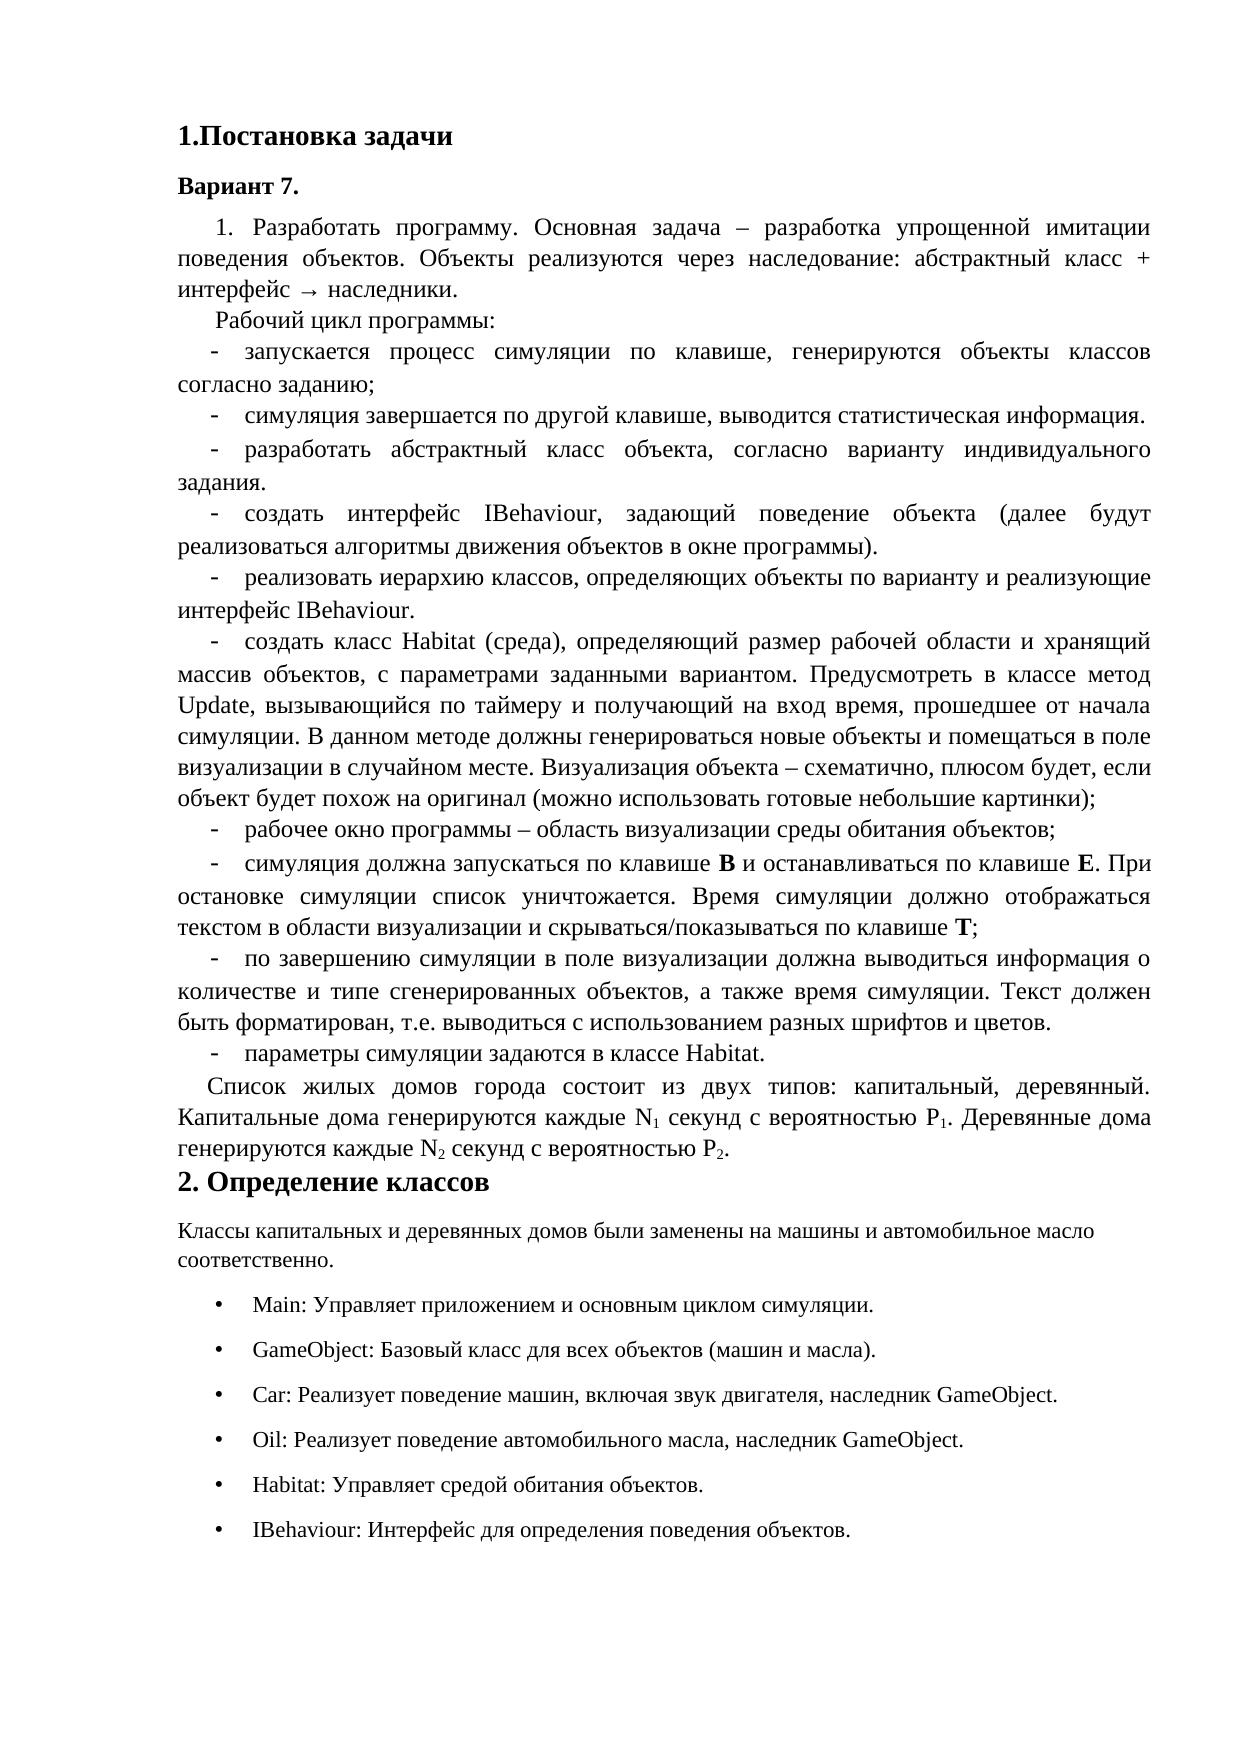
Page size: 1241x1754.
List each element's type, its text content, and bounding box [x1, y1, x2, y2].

text 1.Постановка задачи [177, 118, 1152, 152]
list Car: Реализует поведение машин, включая звук двигателя, наследник GameObject. [215, 1381, 1152, 1407]
list IBehaviour: Интерфейс для определения поведения объектов. [215, 1516, 1152, 1543]
list создать интерфейс IBehaviour, задающий поведение объекта (далее будут реализоваться алгоритмы движения объектов в окне программы). [177, 498, 1152, 560]
list реализовать иерархию классов, определяющих объекты по варианту и реализующие интерфейс IBehaviour. [177, 562, 1152, 624]
list параметры симуляции задаются в классе Habitat. [177, 1038, 1152, 1069]
list Main: Управляет приложением и основным циклом симуляции. [215, 1291, 1152, 1317]
text 2. Определение классов [177, 1164, 1152, 1198]
list GameObject: Базовый класс для всех объектов (машин и масла). [215, 1336, 1152, 1362]
list рабочее окно программы – область визуализации среды обитания объектов; [207, 814, 1152, 845]
list разработать абстрактный класс объекта, согласно варианту индивидуального задания. [177, 434, 1152, 496]
list симуляция завершается по другой клавише, выводится статистическая информация. [177, 401, 1152, 431]
list симуляция должна запускаться по клавише B и останавливаться по клавише E. При остановке симуляции список уничтожается. Время симуляции должно отображаться текстом в области визуализации и скрываться/показываться по клавише T; [177, 848, 1152, 941]
list по завершению симуляции в поле визуализации должна выводиться информация о количестве и типе сгенерированных объектов, а также время симуляции. Текст должен быть форматирован, т.е. выводиться с использованием разных шрифтов и цветов. [177, 943, 1152, 1036]
text Список жилых домов города состоит из двух типов: капитальный, деревянный. Капитальные дома генерируются каждые N1 секунд с вероятностью P1. Деревянные дома генерируются каждые N2 секунд с вероятностью P2. [177, 1071, 1152, 1162]
list Разработать программу. Основная задача – разработка упрощенной имитации поведения объектов. Объекты реализуются через наследование: абстрактный класс + интерфейс → наследники. [177, 212, 1152, 303]
list Вариант 7. [177, 171, 1152, 200]
list Oil: Реализует поведение автомобильного масла, наследник GameObject. [215, 1426, 1152, 1453]
text Рабочий цикл программы: [215, 305, 1152, 334]
list создать класс Habitat (среда), определяющий размер рабочей области и хранящий массив объектов, с параметрами заданными вариантом. Предусмотреть в классе метод Update, вызывающийся по таймеру и получающий на вход время, прошедшее от начала симуляции. В данном методе должны генерироваться новые объекты и помещаться в поле визуализации в случайном месте. Визуализация объекта – схематично, плюсом будет, если объект будет похож на оригинал (можно использовать готовые небольшие картинки); [177, 626, 1152, 812]
text Классы капитальных и деревянных домов были заменены на машины и автомобильное масло соответственно. [177, 1217, 1152, 1272]
list запускается процесс симуляции по клавише, генерируются объекты классов согласно заданию; [177, 336, 1152, 398]
list Habitat: Управляет средой обитания объектов. [215, 1471, 1152, 1498]
